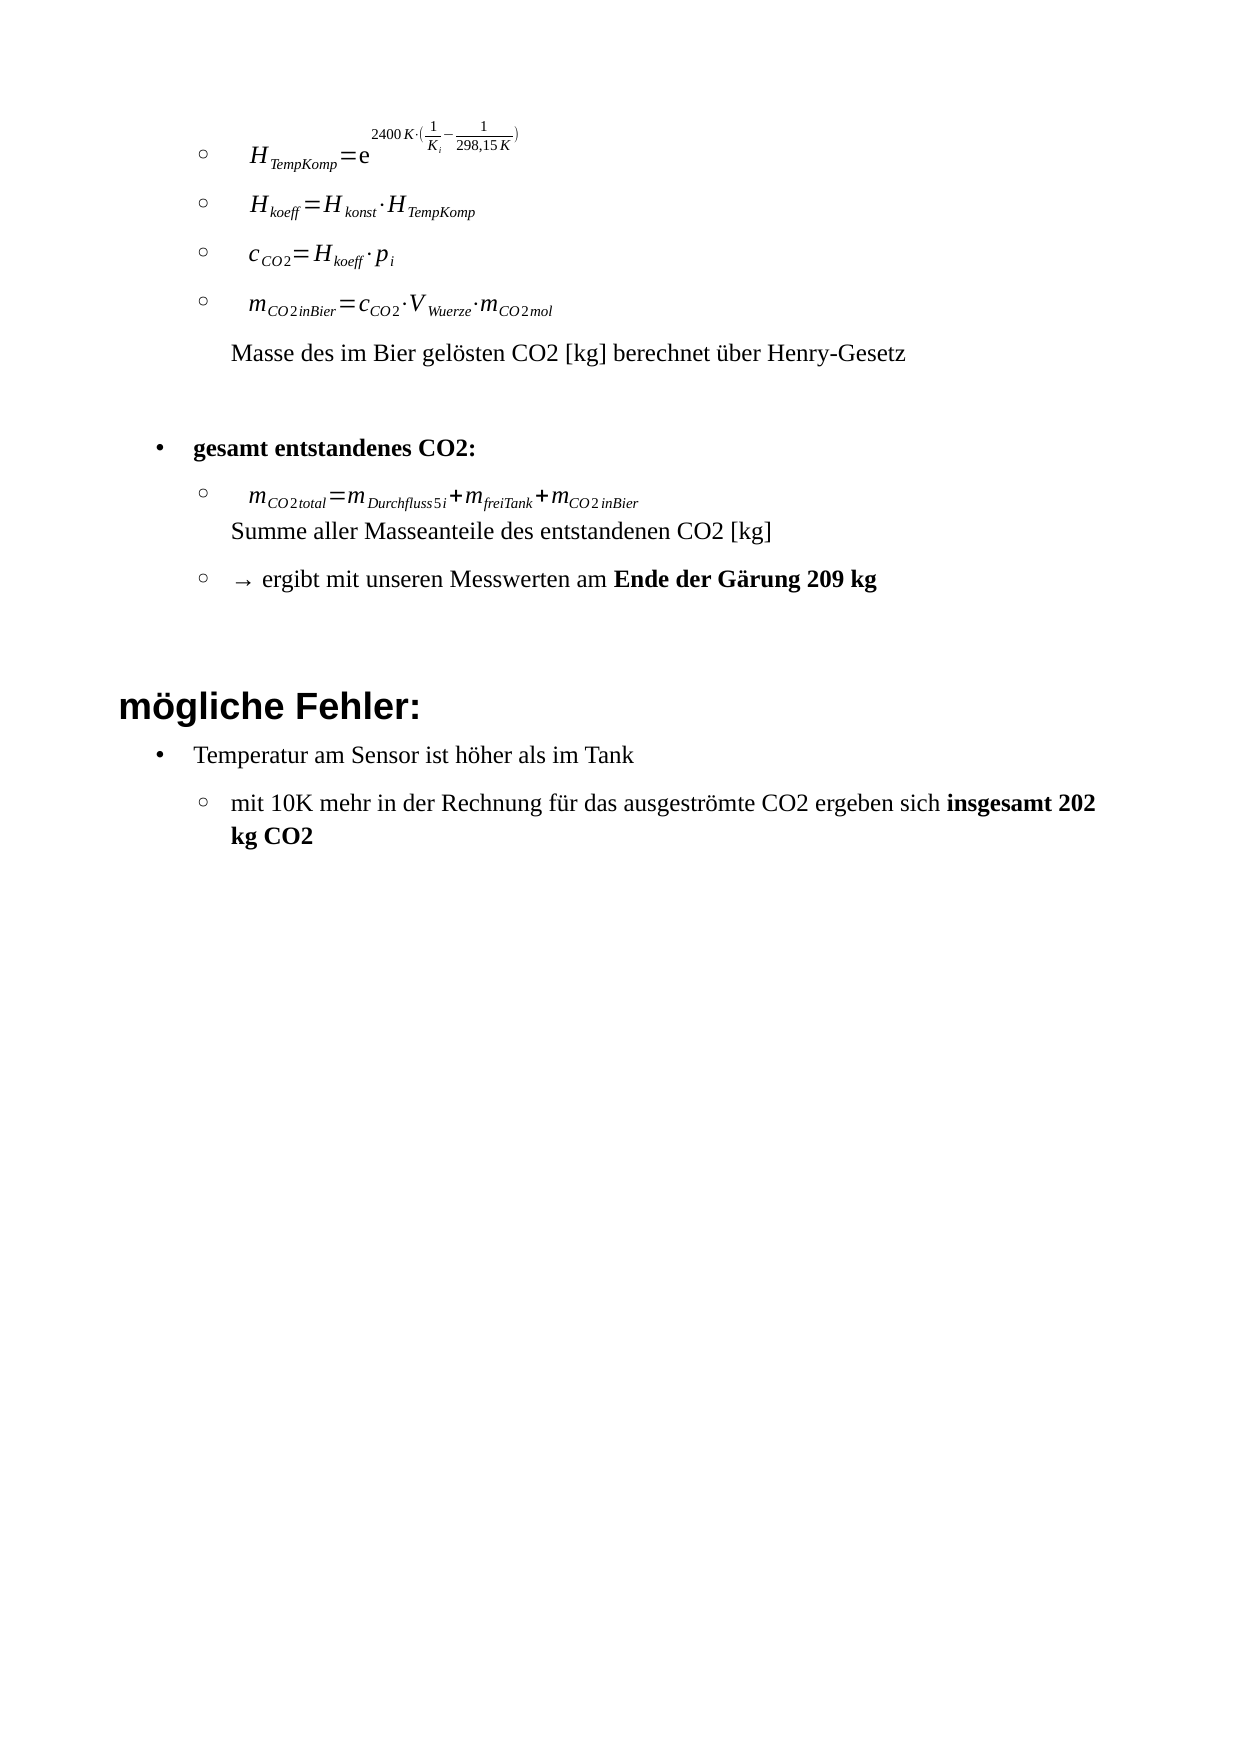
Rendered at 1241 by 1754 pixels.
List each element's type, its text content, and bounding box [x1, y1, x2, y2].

list gesamt entstandenes CO2: [156, 433, 1122, 462]
list Masse des im Bier gelösten CO2 [kg] berechnet über Henry-Gesetz [193, 338, 1122, 367]
list Temperatur am Sensor ist höher als im Tank [156, 740, 1122, 769]
list → ergibt mit unseren Messwerten am Ende der Gärung 209 kg [193, 564, 1122, 593]
subtitle mögliche Fehler: [118, 684, 1122, 728]
list Summe aller Masseanteile des entstandenen CO2 [kg] [193, 481, 1122, 545]
list mit 10K mehr in der Rechnung für das ausgeströmte CO2 ergeben sich insgesamt 202 kg CO2 [193, 788, 1122, 849]
